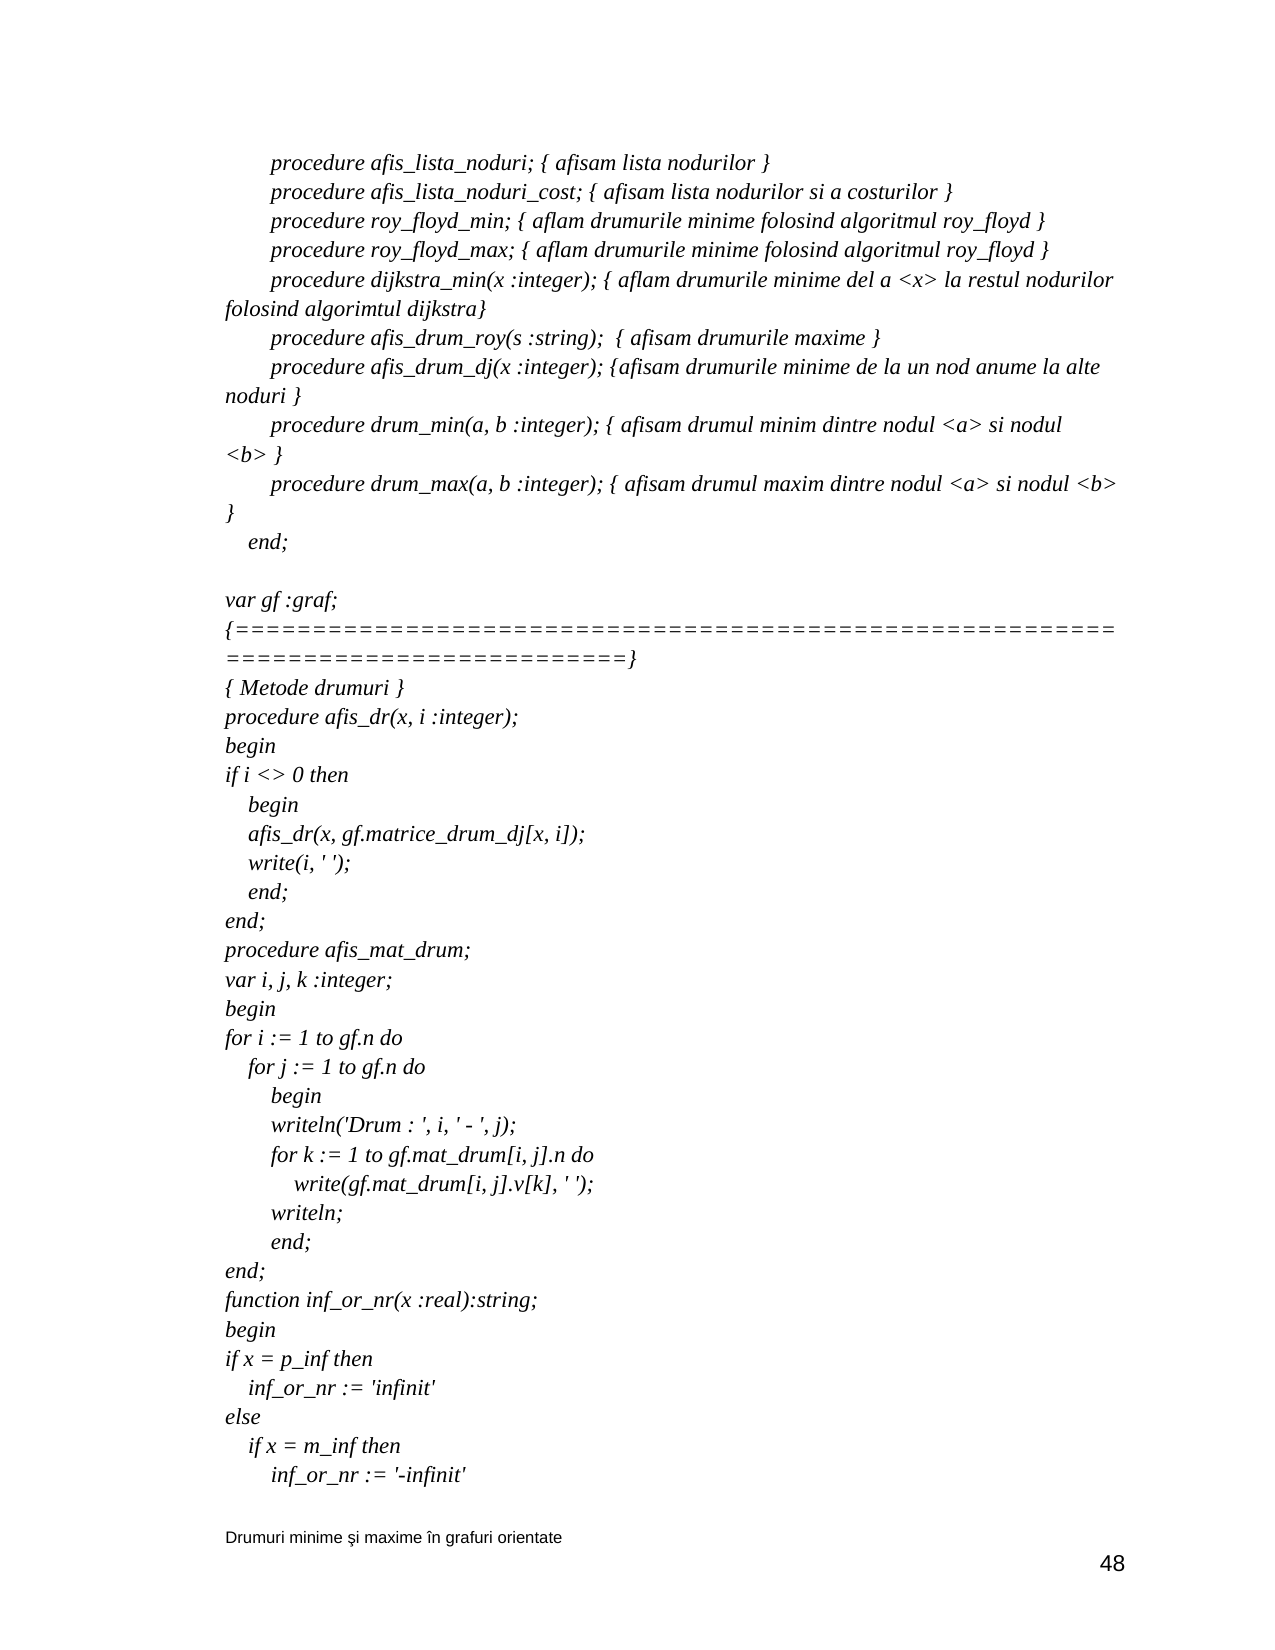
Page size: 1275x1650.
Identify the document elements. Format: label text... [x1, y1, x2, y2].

text procedure drum_max(a, b :integer); { afisam drumul maxim dintre nodul <a> si nodul <b> } [225, 471, 1125, 525]
text procedure roy_floyd_min; { aflam drumurile minime folosind algoritmul roy_floyd } [225, 208, 1125, 234]
text begin [225, 996, 1125, 1021]
text procedure dijkstra_min(x :integer); { aflam drumurile minime del a <x> la restul nodurilor folosind algorimtul dijkstra} [225, 267, 1125, 321]
text procedure afis_lista_noduri; { afisam lista nodurilor } [225, 150, 1125, 175]
text afis_dr(x, gf.matrice_drum_dj[x, i]); [225, 821, 1125, 846]
text if x = m_inf then [225, 1433, 1125, 1459]
text procedure afis_drum_roy(s :string); { afisam drumurile maxime } [225, 325, 1125, 350]
text {===================================================================================} [225, 617, 1125, 671]
text end; [225, 1229, 1125, 1254]
text begin [225, 792, 1125, 817]
text function inf_or_nr(x :real):string; [225, 1287, 1125, 1313]
text for j := 1 to gf.n do [225, 1054, 1125, 1079]
text var gf :graf; [225, 587, 1125, 613]
text var i, j, k :integer; [225, 967, 1125, 992]
text end; [225, 1258, 1125, 1284]
text procedure roy_floyd_max; { aflam drumurile minime folosind algoritmul roy_floyd } [225, 237, 1125, 263]
text write(i, ' '); [225, 850, 1125, 875]
text begin [225, 733, 1125, 759]
text if x = p_inf then [225, 1346, 1125, 1371]
text procedure afis_lista_noduri_cost; { afisam lista nodurilor si a costurilor } [225, 179, 1125, 204]
text writeln; [225, 1200, 1125, 1225]
text { Metode drumuri } [225, 675, 1125, 700]
text procedure afis_mat_drum; [225, 937, 1125, 963]
text if i <> 0 then [225, 762, 1125, 788]
text writeln('Drum : ', i, ' - ', j); [225, 1112, 1125, 1138]
text else [225, 1404, 1125, 1429]
text end; [225, 879, 1125, 904]
text begin [225, 1317, 1125, 1342]
text procedure afis_drum_dj(x :integer); {afisam drumurile minime de la un nod anume la alte noduri } [225, 354, 1125, 409]
text begin [225, 1083, 1125, 1109]
text end; [225, 529, 1125, 554]
text inf_or_nr := 'infinit' [225, 1375, 1125, 1400]
text inf_or_nr := '-infinit' [225, 1462, 1125, 1488]
text procedure drum_min(a, b :integer); { afisam drumul minim dintre nodul <a> si nodul <b> } [225, 412, 1125, 467]
text end; [225, 908, 1125, 934]
text for i := 1 to gf.n do [225, 1025, 1125, 1050]
text write(gf.mat_drum[i, j].v[k], ' '); [225, 1171, 1125, 1196]
text procedure afis_dr(x, i :integer); [225, 704, 1125, 729]
text for k := 1 to gf.mat_drum[i, j].n do [225, 1142, 1125, 1167]
